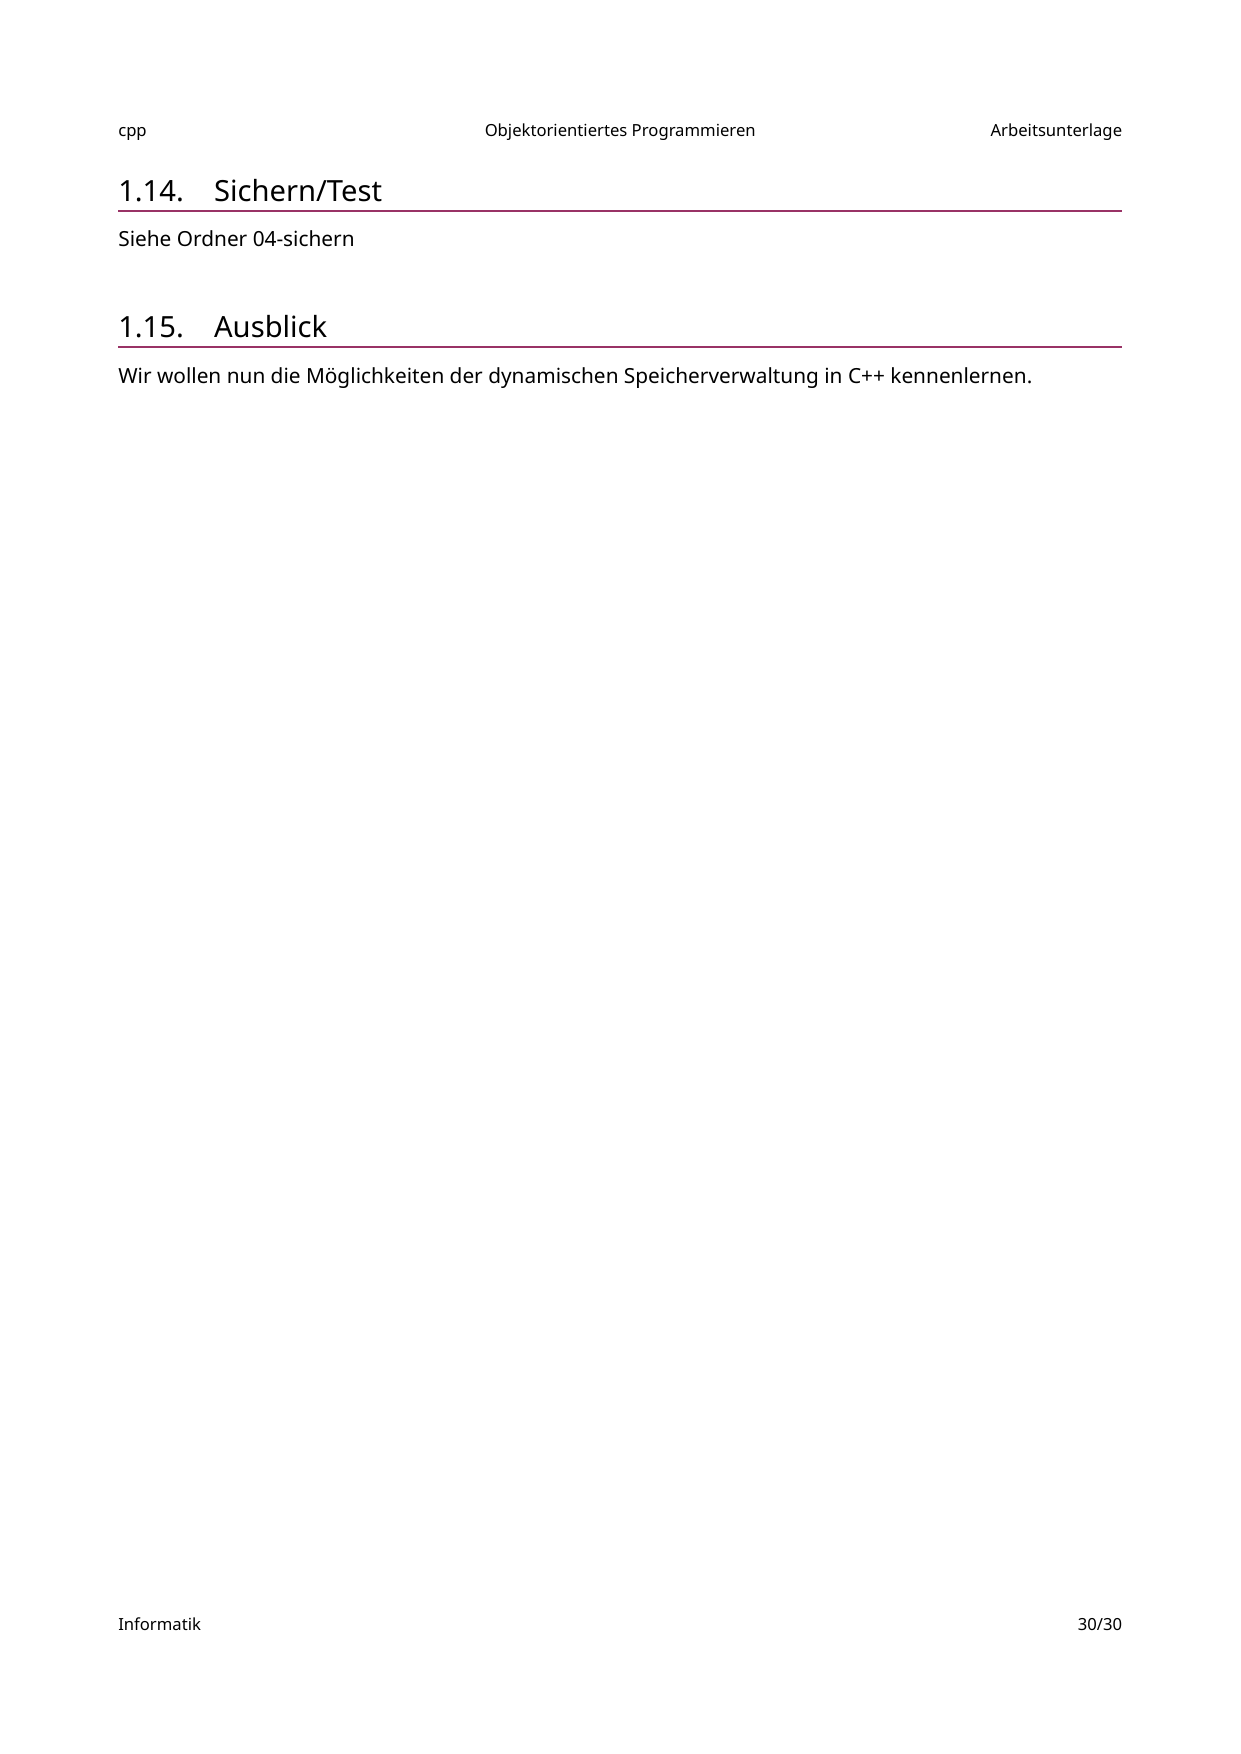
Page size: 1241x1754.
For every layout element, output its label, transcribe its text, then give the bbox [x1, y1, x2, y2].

subtitle Sichern/Test [118, 170, 1122, 210]
text Wir wollen nun die Möglichkeiten der dynamischen Speicherverwaltung in C++ kennenlernen. [118, 361, 1122, 389]
subtitle Ausblick [118, 306, 1122, 346]
text Siehe Ordner 04-sichern [118, 224, 1122, 253]
